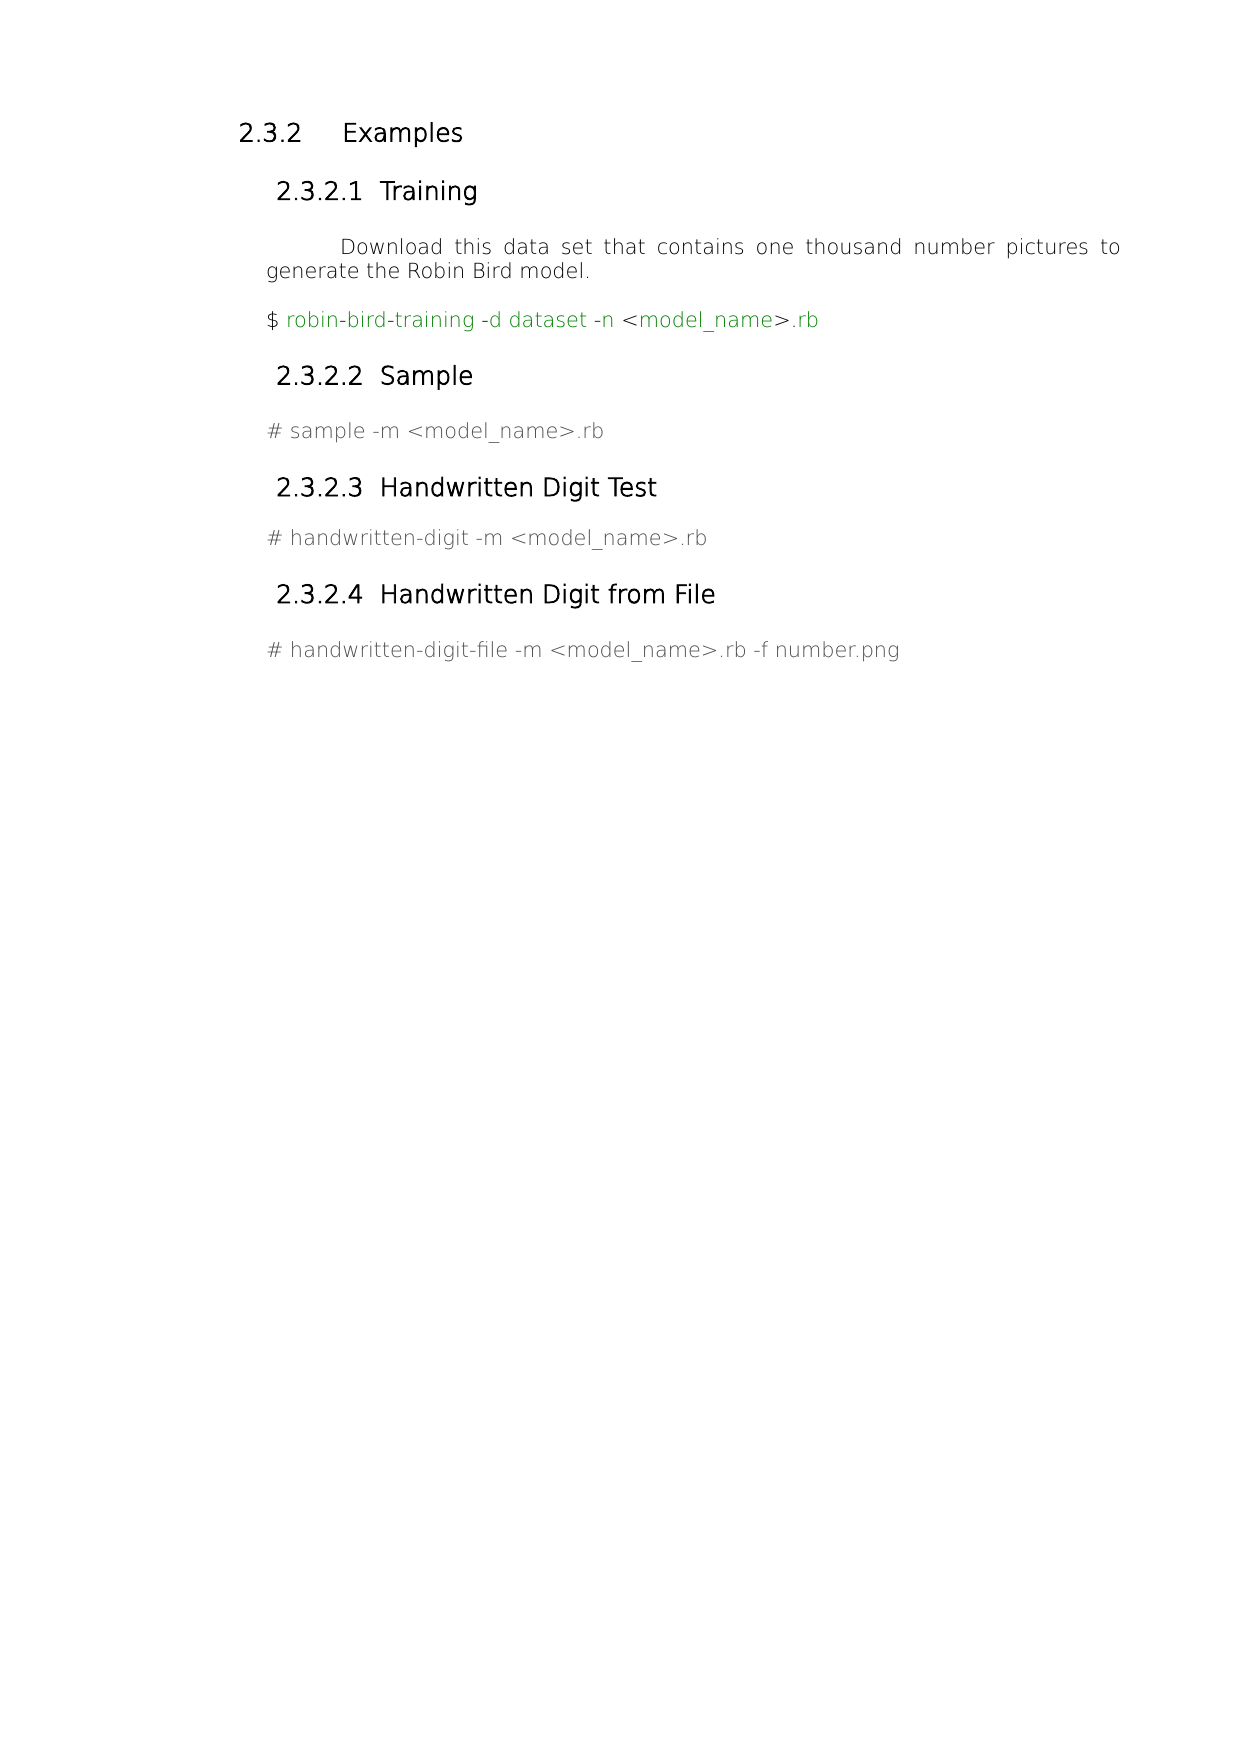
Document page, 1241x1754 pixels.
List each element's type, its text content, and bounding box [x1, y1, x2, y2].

list Sample [268, 361, 1122, 390]
list Examples [231, 118, 1122, 147]
text # handwritten-digit -m <model_name>.rb [266, 526, 1122, 551]
list Handwritten Digit from File [268, 580, 1122, 609]
text # sample -m <model_name>.rb [266, 419, 1122, 444]
list Training [268, 176, 1122, 206]
text $ robin-bird-training -d dataset -n <model_name>.rb [266, 308, 1122, 332]
text Download this data set that contains one thousand number pictures to generate the Robin Bird model. [266, 235, 1122, 283]
list Handwritten Digit Test [268, 473, 1122, 502]
text # handwritten-digit-file -m <model_name>.rb -f number.png [266, 638, 1122, 662]
